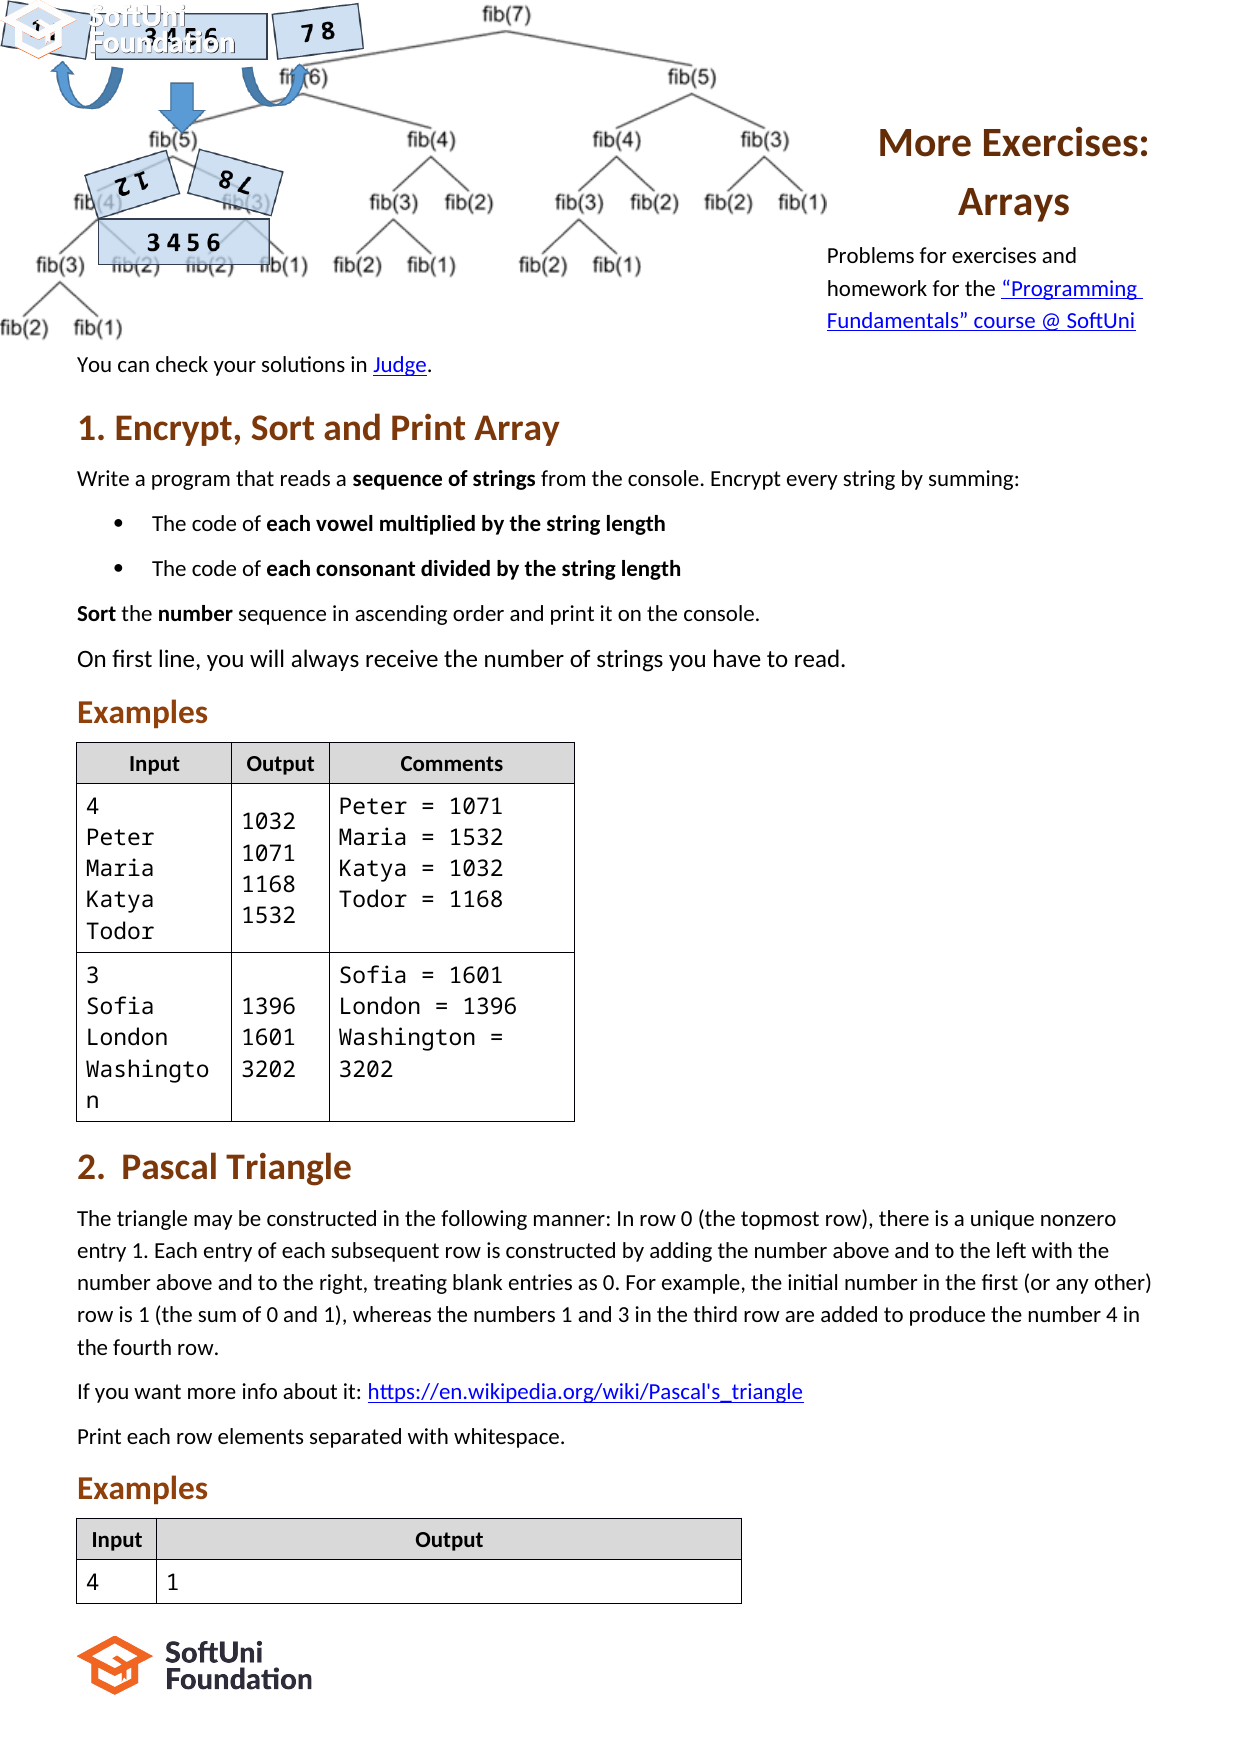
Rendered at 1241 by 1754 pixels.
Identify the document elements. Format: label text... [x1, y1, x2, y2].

picture [0, 0, 827, 342]
table_cell 1032 1071 1168 1532 [232, 784, 329, 952]
subtitle Encrypt, Sort and Print Array [77, 403, 1163, 449]
table_cell 4 [77, 1560, 156, 1603]
text Write a program that reads a sequence of strings from the console. Encrypt every string by summing: [77, 464, 1163, 493]
picture [76, 1636, 312, 1695]
table_cell 1 [157, 1560, 741, 1603]
text The triangle may be constructed in the following manner: In row 0 (the topmost row), there is a unique nonzero entry 1. Each entry of each subsequent row is constructed by adding the number above and to the left with the number above and to the right, treating blank entries as 0. For example, the initial number in the first (or any other) row is 1 (the sum of 0 and 1), whereas the numbers 1 and 3 in the third row are added to produce the number 4 in the fourth row. [77, 1204, 1163, 1361]
text Sort the number sequence in ascending order and print it on the console. [77, 599, 1163, 627]
table_header Input [77, 1519, 156, 1559]
table_header Comments [330, 743, 574, 783]
subtitle Examples [77, 1467, 1163, 1507]
text You can check your solutions in Judge. [77, 351, 1163, 378]
table_header Input [77, 743, 231, 783]
table_cell 4 Peter Maria Katya Todor [77, 784, 231, 952]
list The code of each vowel multiplied by the string length [114, 509, 1163, 537]
text Print each row elements separated with whitespace. [77, 1422, 1163, 1450]
text Problems for exercises and homework for the “Programming Fundamentals” course @ SoftUni [827, 241, 1163, 334]
table_cell Sofia = 1601 London = 1396 Washington = 3202 [330, 953, 574, 1121]
table_cell 1396 1601 3202 [232, 953, 329, 1121]
table_cell 3 Sofia London Washington [77, 953, 231, 1121]
list The code of each consonant divided by the string length [114, 554, 1163, 582]
table_header Output [157, 1519, 741, 1559]
subtitle More Exercises: Arrays [827, 116, 1163, 226]
table_cell Peter = 1071 Maria = 1532 Katya = 1032 Todor = 1168 [330, 784, 574, 952]
text If you want more info about it: https://en.wikipedia.org/wiki/Pascal's_triangle [77, 1377, 1163, 1405]
subtitle Examples [77, 691, 1163, 732]
text On first line, you will always receive the number of strings you have to read. [77, 643, 1163, 674]
subtitle Pascal Triangle [77, 1143, 1163, 1189]
table_header Output [232, 743, 329, 783]
